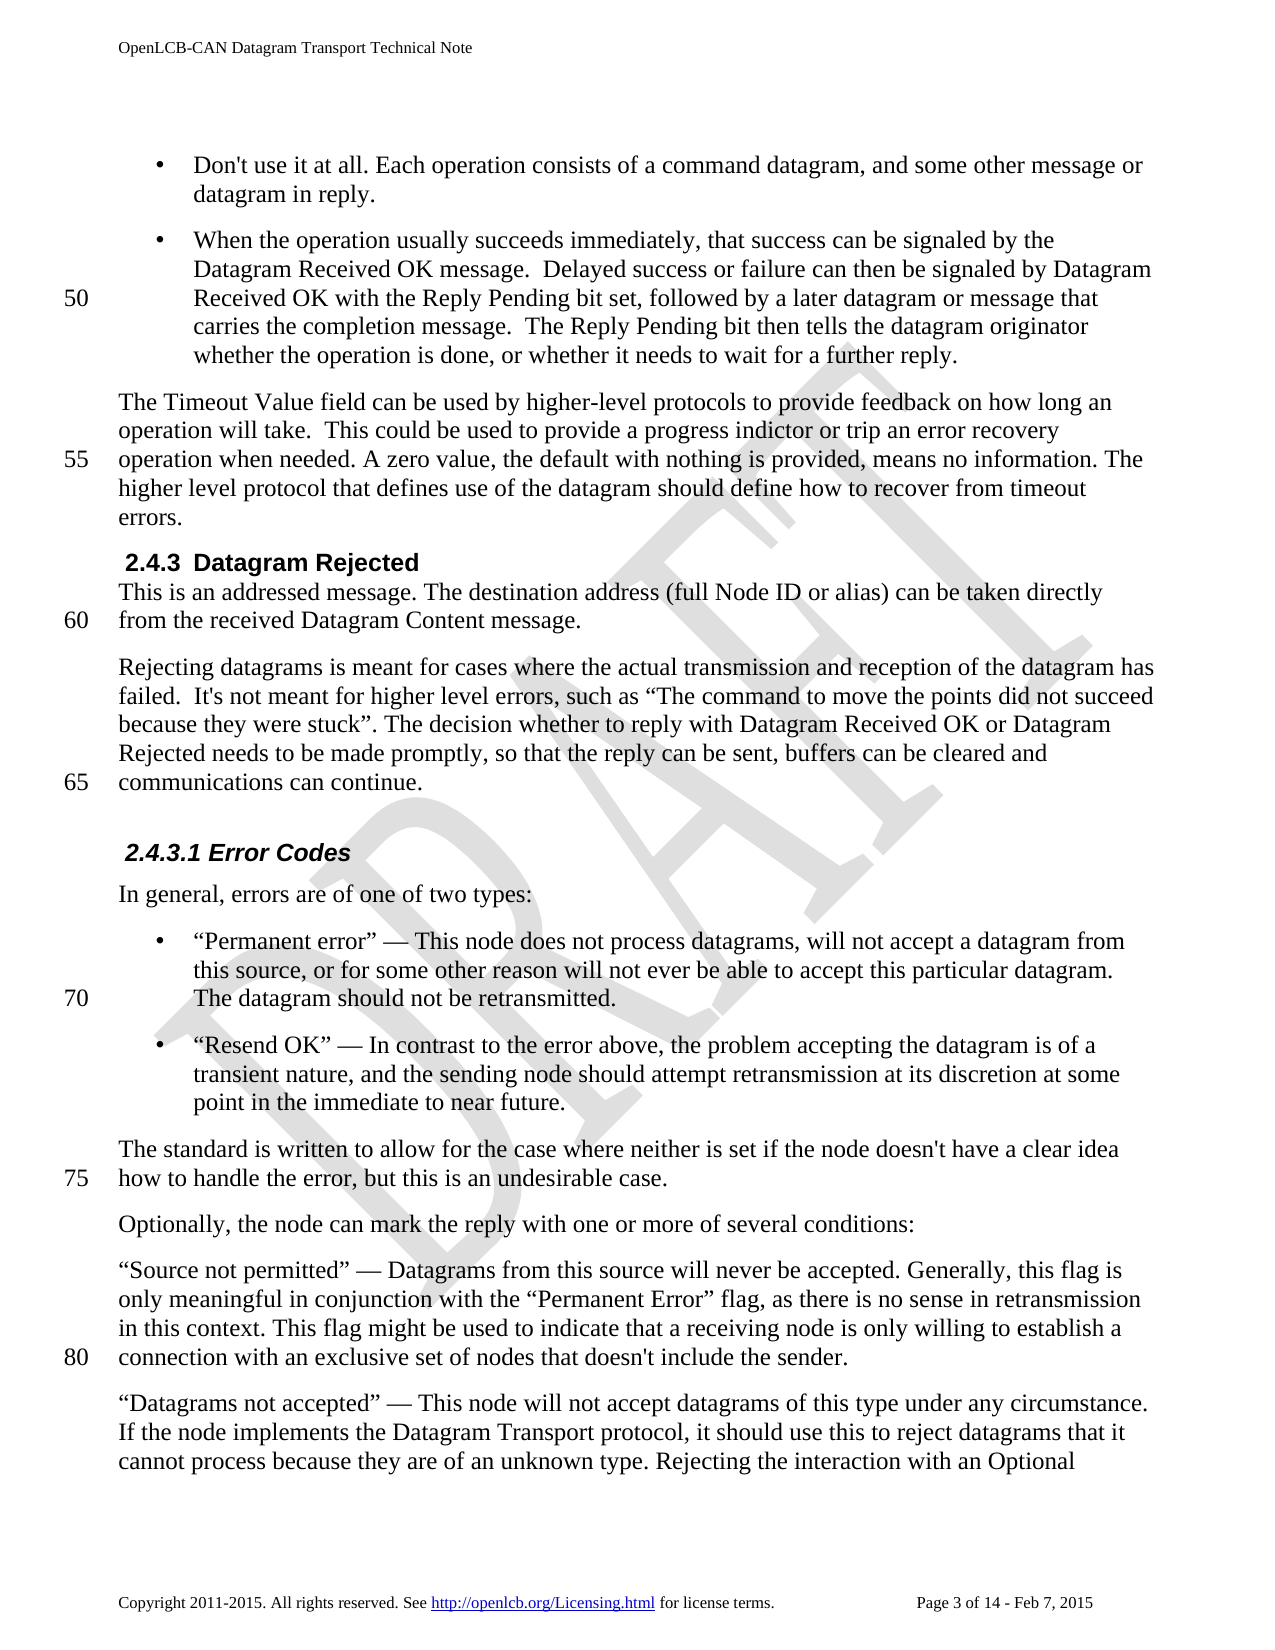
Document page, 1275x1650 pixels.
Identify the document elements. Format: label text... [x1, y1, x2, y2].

text Rejecting datagrams is meant for cases where the actual transmission and reception of the datagram has failed. It's not meant for higher level errors, such as “The command to move the points did not succeed because they were stuck”. The decision whether to reply with Datagram Received OK or Datagram Rejected needs to be made promptly, so that the reply can be sent, buffers can be cleared and communications can continue. [567, 722, 682, 796]
list “Resend OK” — In contrast to the error above, the problem accepting the datagram is of a transient nature, and the sending node should attempt retransmission at its discretion at some point in the immediate to near future. [156, 1035, 269, 1116]
text This is an addressed message. The destination address (full Node ID or alias) can be taken directly from the received Datagram Content message. [981, 577, 1157, 634]
list “Resend OK” — In contrast to the error above, the problem accepting the datagram is of a transient nature, and the sending node should attempt retransmission at its discretion at some point in the immediate to near future. [536, 1030, 1157, 1116]
list Don't use it at all. Each operation consists of a command datagram, and some other message or datagram in reply. [156, 150, 1157, 207]
list “Resend OK” — In contrast to the error above, the problem accepting the datagram is of a transient nature, and the sending node should attempt retransmission at its discretion at some point in the immediate to near future. [226, 1030, 462, 1116]
text Optionally, the node can mark the reply with one or more of several conditions: [503, 1209, 1157, 1238]
text The Timeout Value field can be used by higher-level protocols to provide feedback on how long an operation will take. This could be used to provide a progress indictor or trip an error recovery operation when needed. A zero value, the default with nothing is provided, means no information. The higher level protocol that defines use of the datagram should define how to recover from timeout errors. [118, 387, 801, 530]
subtitle [641, 838, 671, 856]
text This is an addressed message. The destination address (full Node ID or alias) can be taken directly from the received Datagram Content message. [118, 577, 694, 634]
subtitle [952, 548, 1157, 577]
text This is an addressed message. The destination address (full Node ID or alias) can be taken directly from the received Datagram Content message. [680, 577, 995, 634]
text The standard is written to allow for the case where neither is set if the node doesn't have a clear idea how to handle the error, but this is an undesirable case. [118, 1134, 344, 1191]
list When the operation usually succeeds immediately, that success can be signaled by the Datagram Received OK message. Delayed success or failure can then be signaled by Datagram Received OK with the Reply Pending bit set, followed by a later datagram or message that carries the completion message. The Reply Pending bit then tells the datagram originator whether the operation is done, or whether it needs to wait for a further reply. [156, 225, 1157, 369]
text Rejecting datagrams is meant for cases where the actual transmission and reception of the datagram has failed. It's not meant for higher level errors, such as “The command to move the points did not succeed because they were stuck”. The decision whether to reply with Datagram Received OK or Datagram Rejected needs to be made promptly, so that the reply can be sent, buffers can be cleared and communications can continue. [118, 652, 856, 796]
text The Timeout Value field can be used by higher-level protocols to provide feedback on how long an operation will take. This could be used to provide a progress indictor or trip an error recovery operation when needed. A zero value, the default with nothing is provided, means no information. The higher level protocol that defines use of the datagram should define how to recover from timeout errors. [757, 433, 891, 530]
text Optionally, the node can mark the reply with one or more of several conditions: [405, 1209, 488, 1238]
text The standard is written to allow for the case where neither is set if the node doesn't have a clear idea how to handle the error, but this is an undesirable case. [509, 1134, 1157, 1191]
text In general, errors are of one of two types: [118, 879, 371, 908]
text In general, errors are of one of two types: [670, 879, 816, 908]
list “Permanent error” — This node does not process datagrams, will not accept a datagram from this source, or for some other reason will not ever be able to accept this particular datagram. The datagram should not be retransmitted. [215, 977, 359, 1012]
text Rejecting datagrams is meant for cases where the actual transmission and reception of the datagram has failed. It's not meant for higher level errors, such as “The command to move the points did not succeed because they were stuck”. The decision whether to reply with Datagram Received OK or Datagram Rejected needs to be made promptly, so that the reply can be sent, buffers can be cleared and communications can continue. [798, 652, 1157, 796]
text In general, errors are of one of two types: [526, 879, 669, 908]
subtitle [682, 838, 784, 867]
list “Permanent error” — This node does not process datagrams, will not accept a datagram from this source, or for some other reason will not ever be able to accept this particular datagram. The datagram should not be retransmitted. [156, 926, 475, 1012]
text The Timeout Value field can be used by higher-level protocols to provide feedback on how long an operation will take. This could be used to provide a progress indictor or trip an error recovery operation when needed. A zero value, the default with nothing is provided, means no information. The higher level protocol that defines use of the datagram should define how to recover from timeout errors. [815, 387, 1157, 530]
subtitle [366, 838, 477, 867]
subtitle [492, 838, 641, 867]
text “Source not permitted” — Datagrams from this source will never be accepted. Generally, this flag is only meaningful in conjunction with the “Permanent Error” flag, as there is no sense in retransmission in this context. This flag might be used to indicate that a receiving node is only willing to establish a connection with an exclusive set of nodes that doesn't include the sender. [118, 1256, 1157, 1371]
subtitle [665, 548, 938, 577]
list “Permanent error” — This node does not process datagrams, will not accept a datagram from this source, or for some other reason will not ever be able to accept this particular datagram. The datagram should not be retransmitted. [542, 926, 721, 1012]
text In general, errors are of one of two types: [385, 879, 509, 908]
subtitle [801, 838, 1157, 867]
text The standard is written to allow for the case where neither is set if the node doesn't have a clear idea how to handle the error, but this is an undesirable case. [330, 1134, 494, 1191]
text Optionally, the node can mark the reply with one or more of several conditions: [118, 1209, 391, 1238]
subtitle Datagram Rejected [118, 548, 640, 577]
list “Resend OK” — In contrast to the error above, the problem accepting the datagram is of a transient nature, and the sending node should attempt retransmission at its discretion at some point in the immediate to near future. [430, 1030, 579, 1116]
subtitle Error Codes [118, 838, 349, 867]
list “Permanent error” — This node does not process datagrams, will not accept a datagram from this source, or for some other reason will not ever be able to accept this particular datagram. The datagram should not be retransmitted. [703, 926, 1157, 1012]
text “Datagrams not accepted” — This node will not accept datagrams of this type under any circumstance. If the node implements the Datagram Transport protocol, it should use this to reject datagrams that it cannot process because they are of an unknown type. Rejecting the interaction with an Optional [118, 1388, 1157, 1474]
text In general, errors are of one of two types: [832, 879, 1157, 908]
